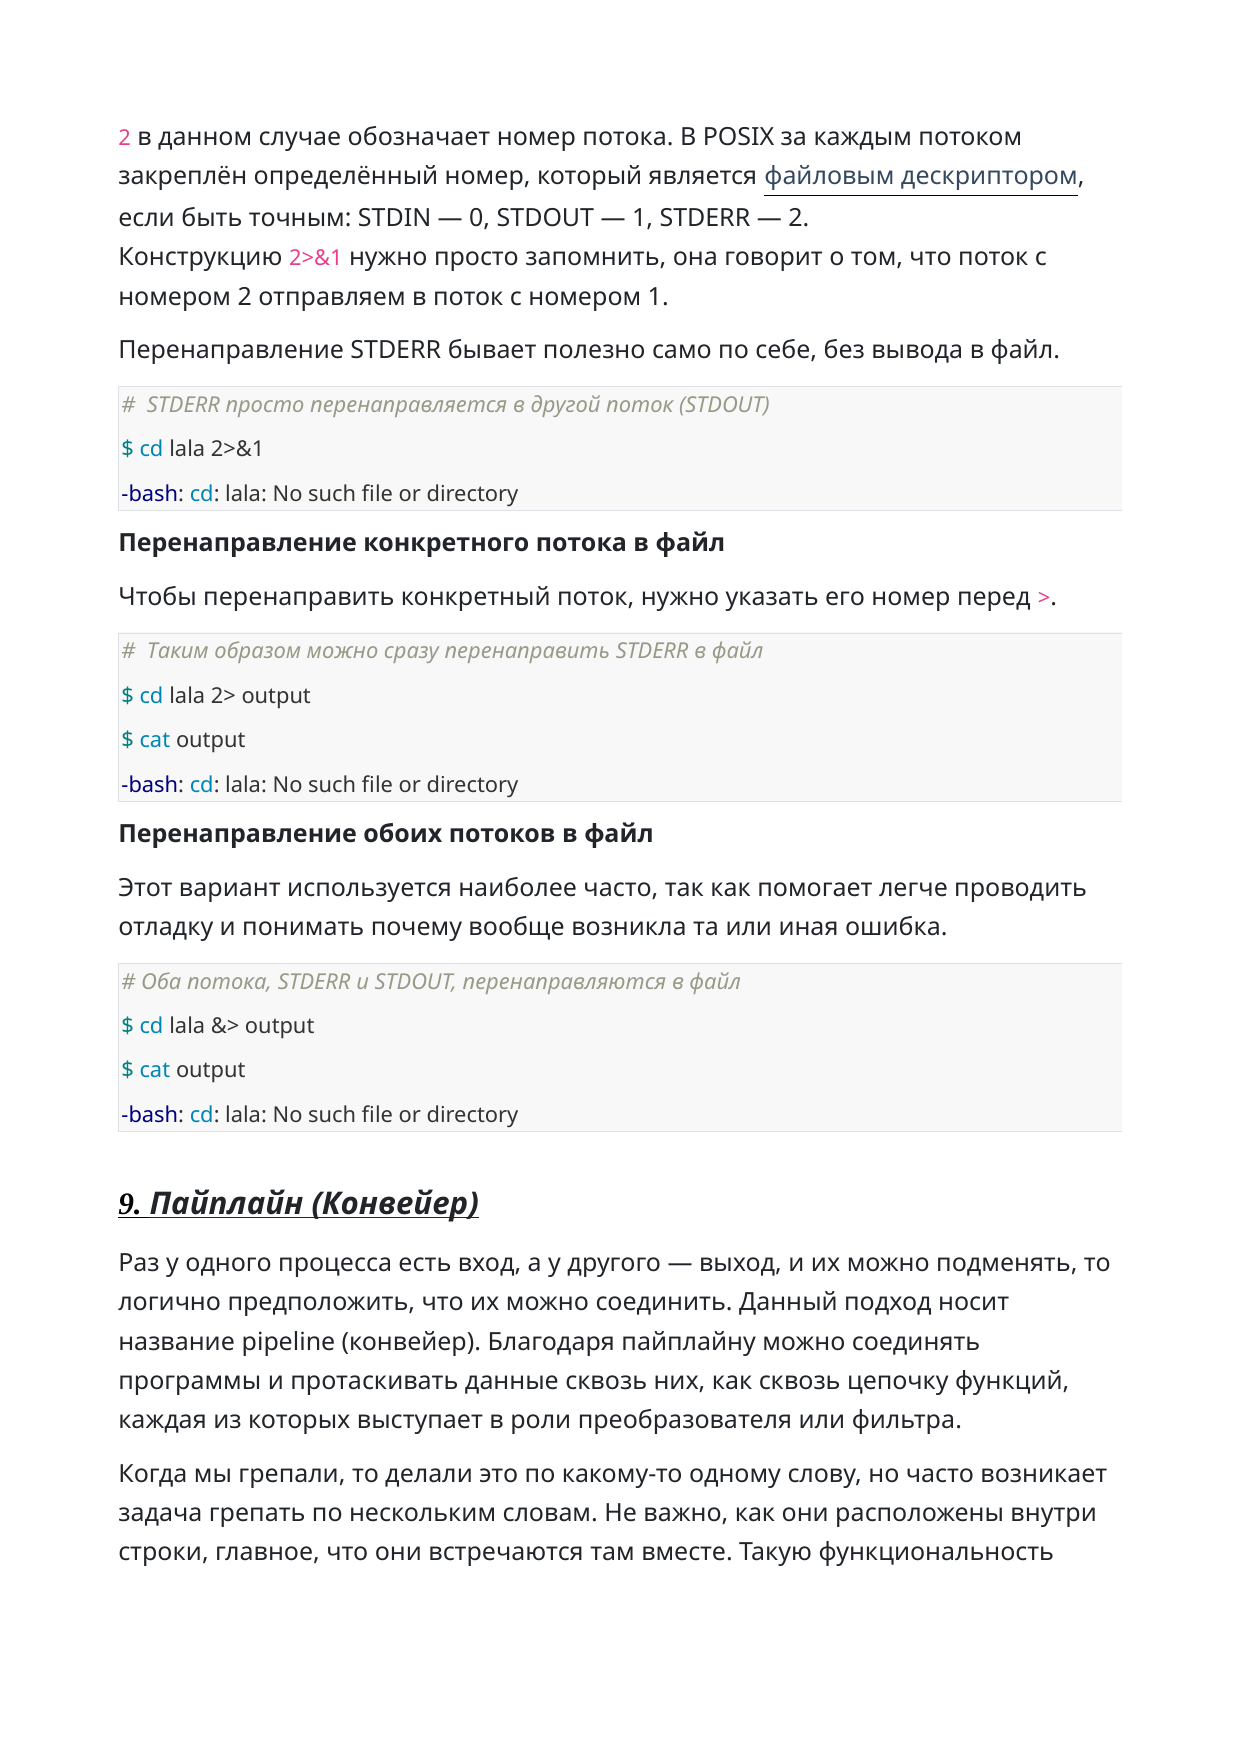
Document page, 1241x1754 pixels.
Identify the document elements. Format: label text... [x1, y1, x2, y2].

text $ cat output [119, 1051, 1122, 1084]
text Раз у одного процесса есть вход, а у другого — выход, и их можно подменять, то логично предположить, что их можно соединить. Данный подход носит название pipeline (конвейер). Благодаря пайплайну можно соединять программы и протаскивать данные сквозь них, как сквозь цепочку функций, каждая из которых выступает в роли преобразователя или фильтра. [118, 1245, 1122, 1436]
text -bash: cd: lala: No such file or directory [119, 1096, 1122, 1131]
text Этот вариант используется наиболее часто, так как помогает легче проводить отладку и понимать почему вообще возникла та или иная ошибка. [118, 870, 1122, 943]
text 2 в данном случае обозначает номер потока. В POSIX за каждым потоком закреплён определённый номер, который является файловым дескриптором, если быть точным: STDIN — 0, STDOUT — 1, STDERR — 2. Конструкцию 2>&1 нужно просто запомнить, она говорит о том, что поток с номером 2 отправляем в поток с номером 1. [118, 118, 1122, 312]
text # Оба потока, STDERR и STDOUT, перенаправляются в файл [119, 964, 1122, 995]
text # Таким образом можно сразу перенаправить STDERR в файл [119, 634, 1122, 665]
text $ cd lala 2> output [119, 677, 1122, 709]
text $ cd lala &> output [119, 1007, 1122, 1040]
text -bash: cd: lala: No such file or directory [119, 474, 1122, 510]
text Когда мы грепали, то делали это по какому-то одному слову, но часто возникает задача грепать по нескольким словам. Не важно, как они расположены внутри строки, главное, что они встречаются там вместе. Такую функциональность [118, 1455, 1122, 1568]
text $ cd lala 2>&1 [119, 430, 1122, 463]
text Чтобы перенаправить конкретный поток, нужно указать его номер перед >. [118, 579, 1122, 613]
text -bash: cd: lala: No such file or directory [119, 766, 1122, 801]
text Перенаправление STDERR бывает полезно само по себе, без вывода в файл. [118, 332, 1122, 366]
text # STDERR просто перенаправляется в другой поток (STDOUT) [119, 387, 1122, 418]
text Перенаправление конкретного потока в файл [118, 525, 1122, 559]
text 9. Пайплайн (Конвейер) [118, 1146, 1122, 1224]
text $ cat output [119, 721, 1122, 754]
text Перенаправление обоих потоков в файл [118, 816, 1122, 850]
